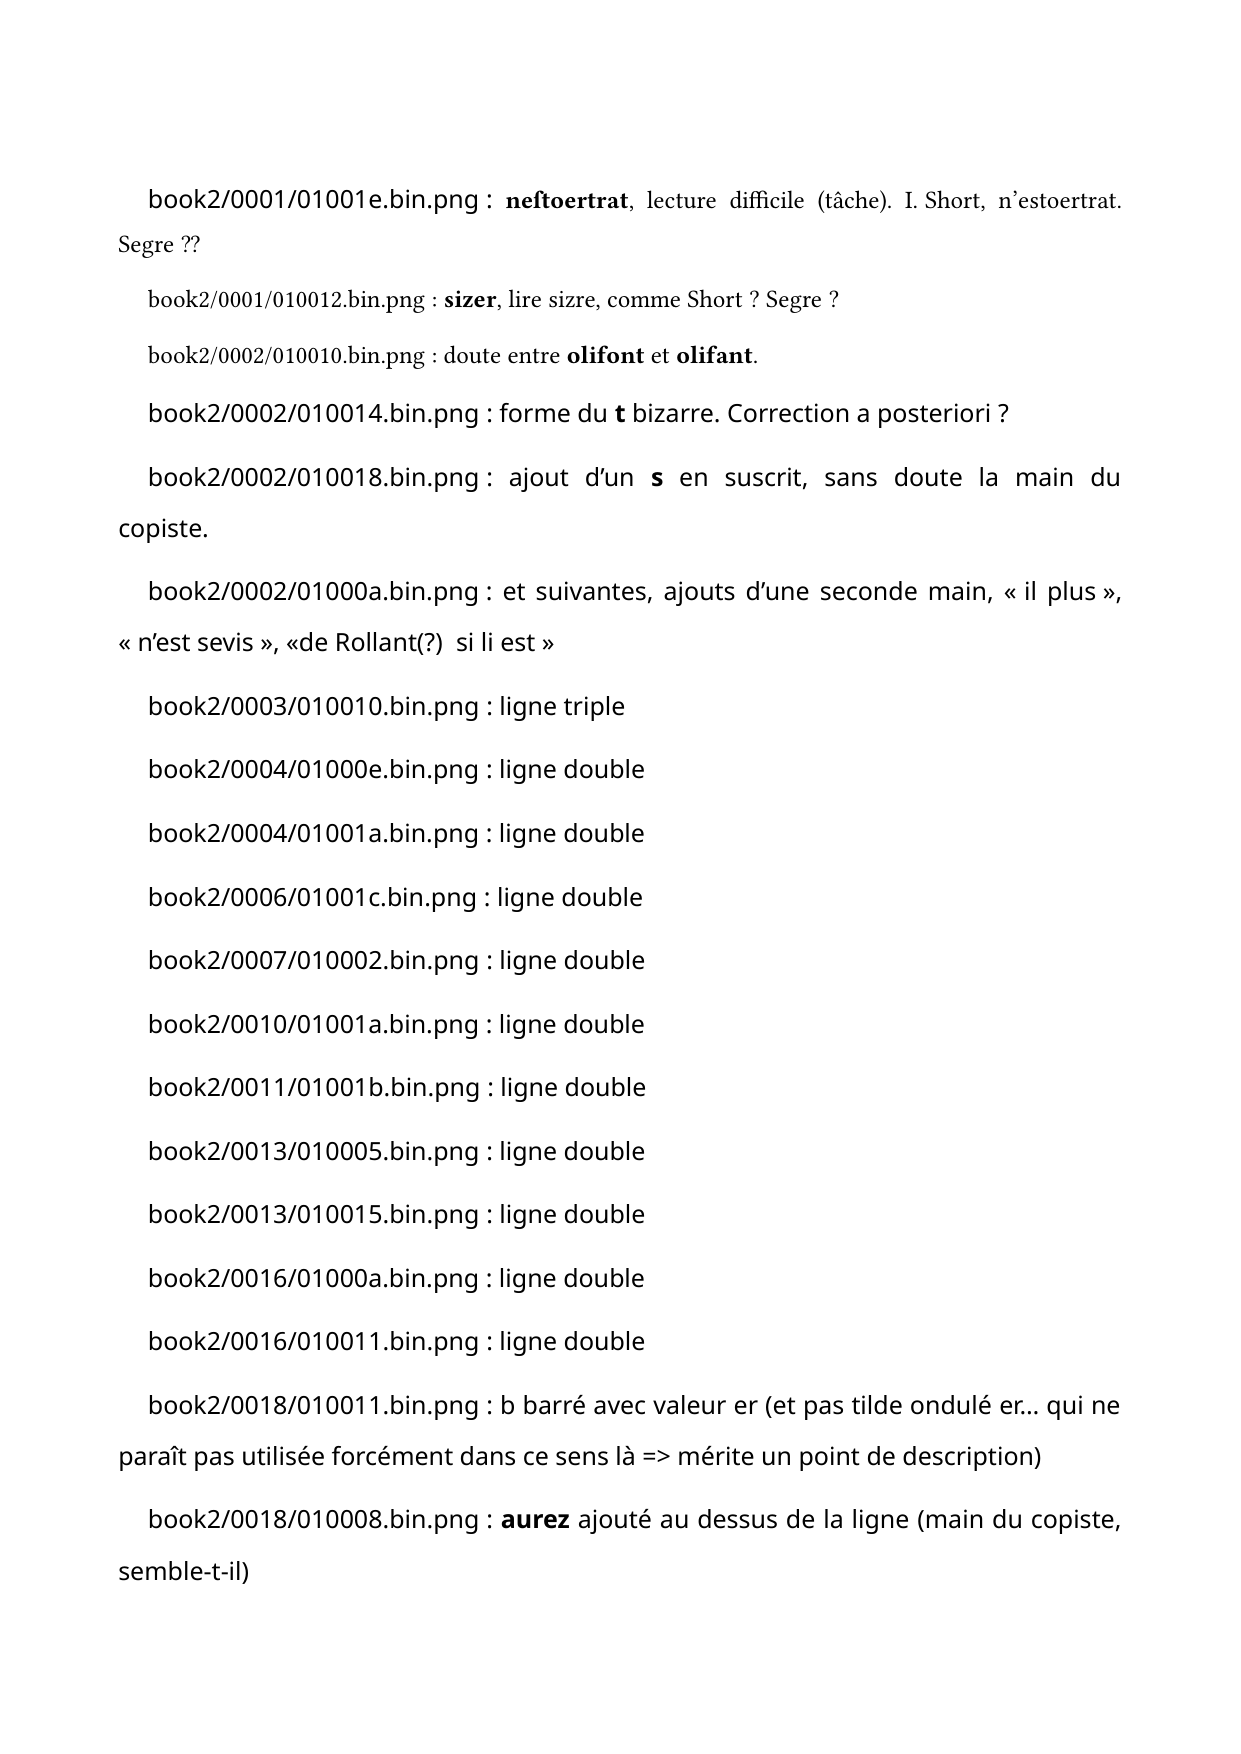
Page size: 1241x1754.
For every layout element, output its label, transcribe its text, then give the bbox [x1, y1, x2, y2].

text book2/0016/010011.bin.png : ligne double [118, 1324, 1122, 1358]
text book2/0007/010002.bin.png : ligne double [118, 943, 1122, 977]
text book2/0010/01001a.bin.png : ligne double [118, 1006, 1122, 1040]
text book2/0011/01001b.bin.png : ligne double [118, 1070, 1122, 1104]
text book2/0001/01001e.bin.png : neſtoertrat, lecture difficile (tâche). I. Short, n’estoertrat. Segre ?? [118, 182, 1122, 258]
text book2/0018/010011.bin.png : b barré avec valeur er (et pas tilde ondulé er… qui ne paraît pas utilisée forcément dans ce sens là => mérite un point de description) [118, 1388, 1122, 1473]
text book2/0013/010005.bin.png : ligne double [118, 1133, 1122, 1167]
text book2/0002/01000a.bin.png : et suivantes, ajouts d’une seconde main, « il plus », « n’est sevis », «de Rollant(?) si li est » [118, 574, 1122, 659]
text book2/0016/01000a.bin.png : ligne double [118, 1261, 1122, 1294]
text book2/0018/010008.bin.png : aurez ajouté au dessus de la ligne (main du copiste, semble-t-il) [118, 1502, 1122, 1587]
text book2/0001/010012.bin.png : sizer, lire sizre, comme Short ? Segre ? [118, 285, 1122, 314]
text book2/0002/010018.bin.png : ajout d’un s en suscrit, sans doute la main du copiste. [118, 459, 1122, 544]
text book2/0002/010014.bin.png : forme du t bizarre. Correction a posteriori ? [118, 396, 1122, 430]
text book2/0004/01001a.bin.png : ligne double [118, 816, 1122, 850]
text book2/0004/01000e.bin.png : ligne double [118, 752, 1122, 786]
text book2/0013/010015.bin.png : ligne double [118, 1197, 1122, 1231]
text book2/0003/010010.bin.png : ligne triple [118, 689, 1122, 723]
text book2/0002/010010.bin.png : doute entre olifont et olifant. [118, 341, 1122, 369]
text book2/0006/01001c.bin.png : ligne double [118, 879, 1122, 913]
